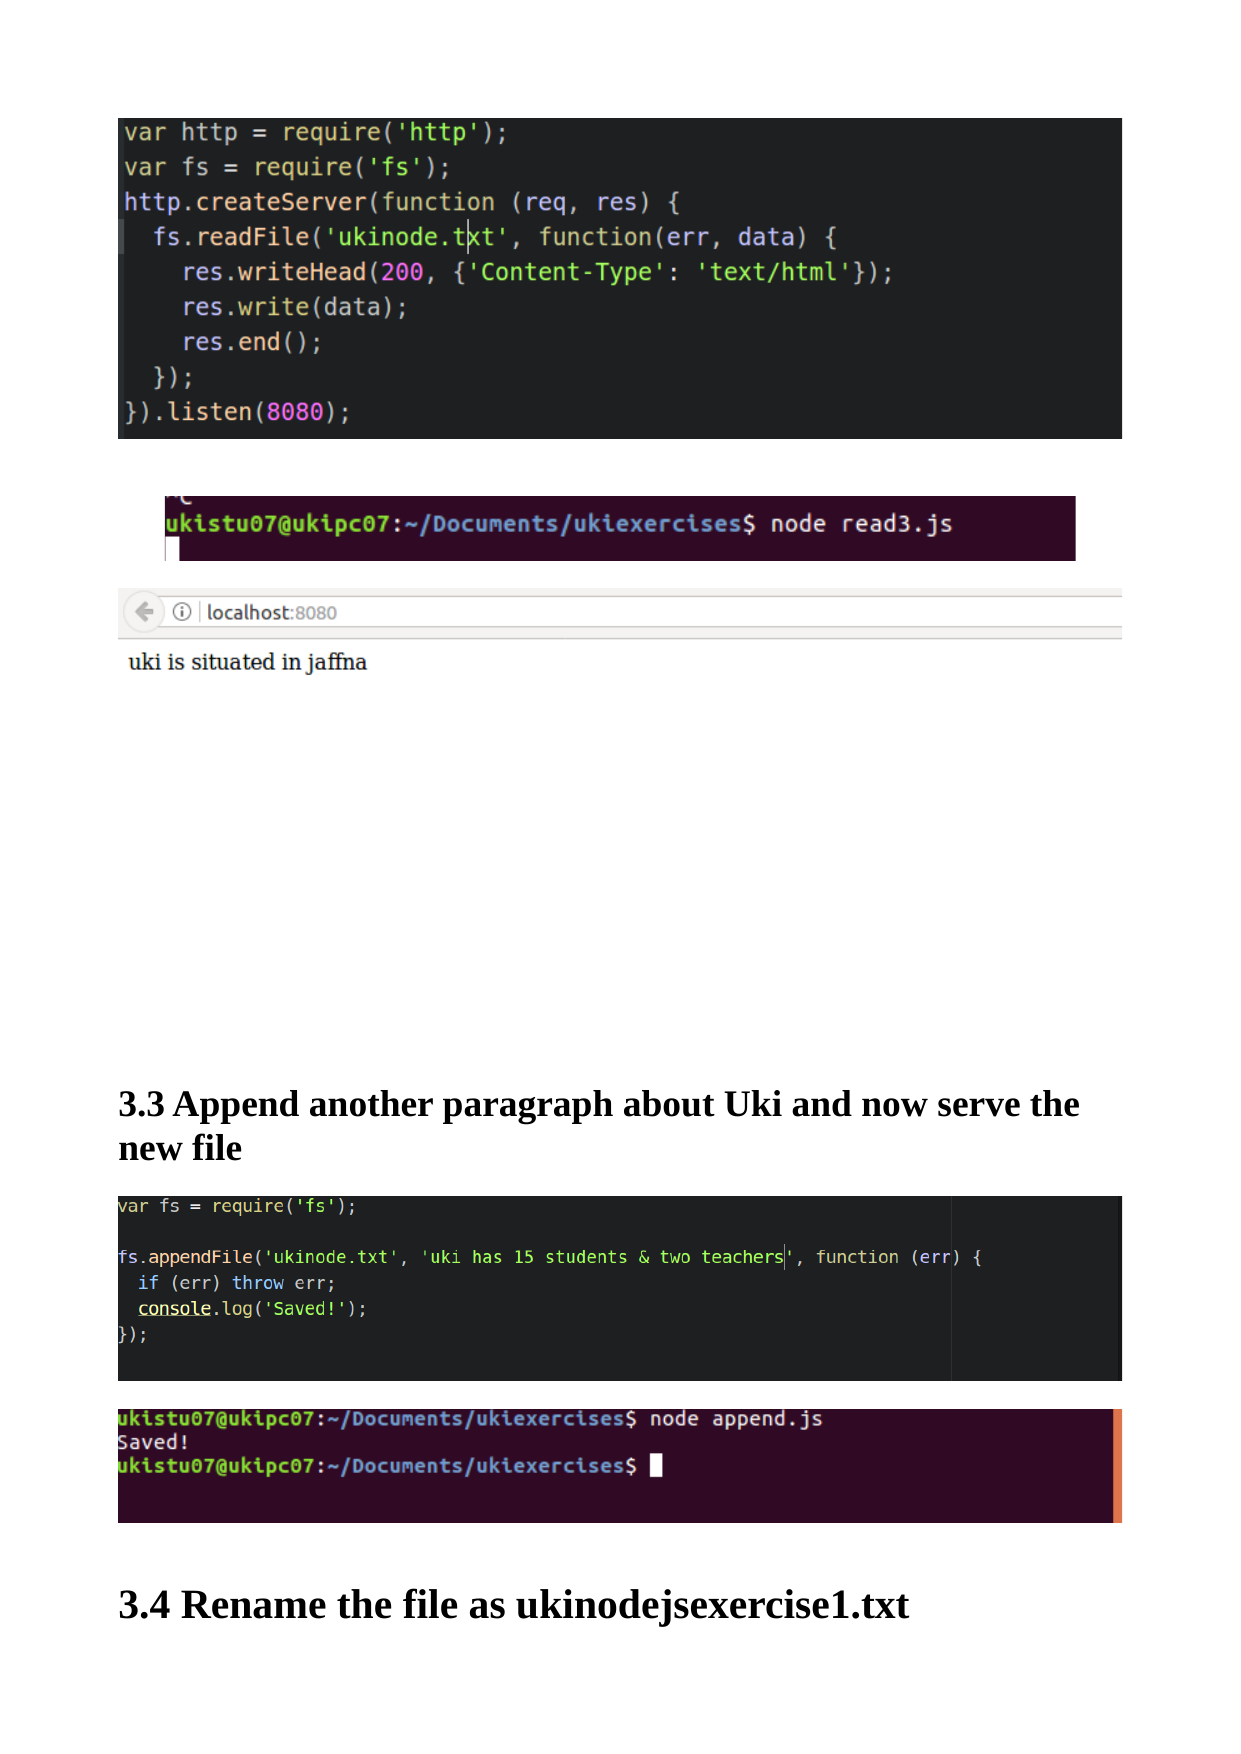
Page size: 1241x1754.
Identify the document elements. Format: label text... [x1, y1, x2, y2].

picture [118, 1409, 1123, 1523]
picture [118, 588, 1123, 766]
picture [164, 496, 1076, 561]
text 3.3 Append another paragraph about Uki and now serve the new file [118, 1082, 1122, 1168]
picture [118, 118, 1123, 439]
text 3.4 Rename the file as ukinodejsexercise1.txt [118, 1580, 1122, 1628]
picture [118, 1196, 1123, 1381]
